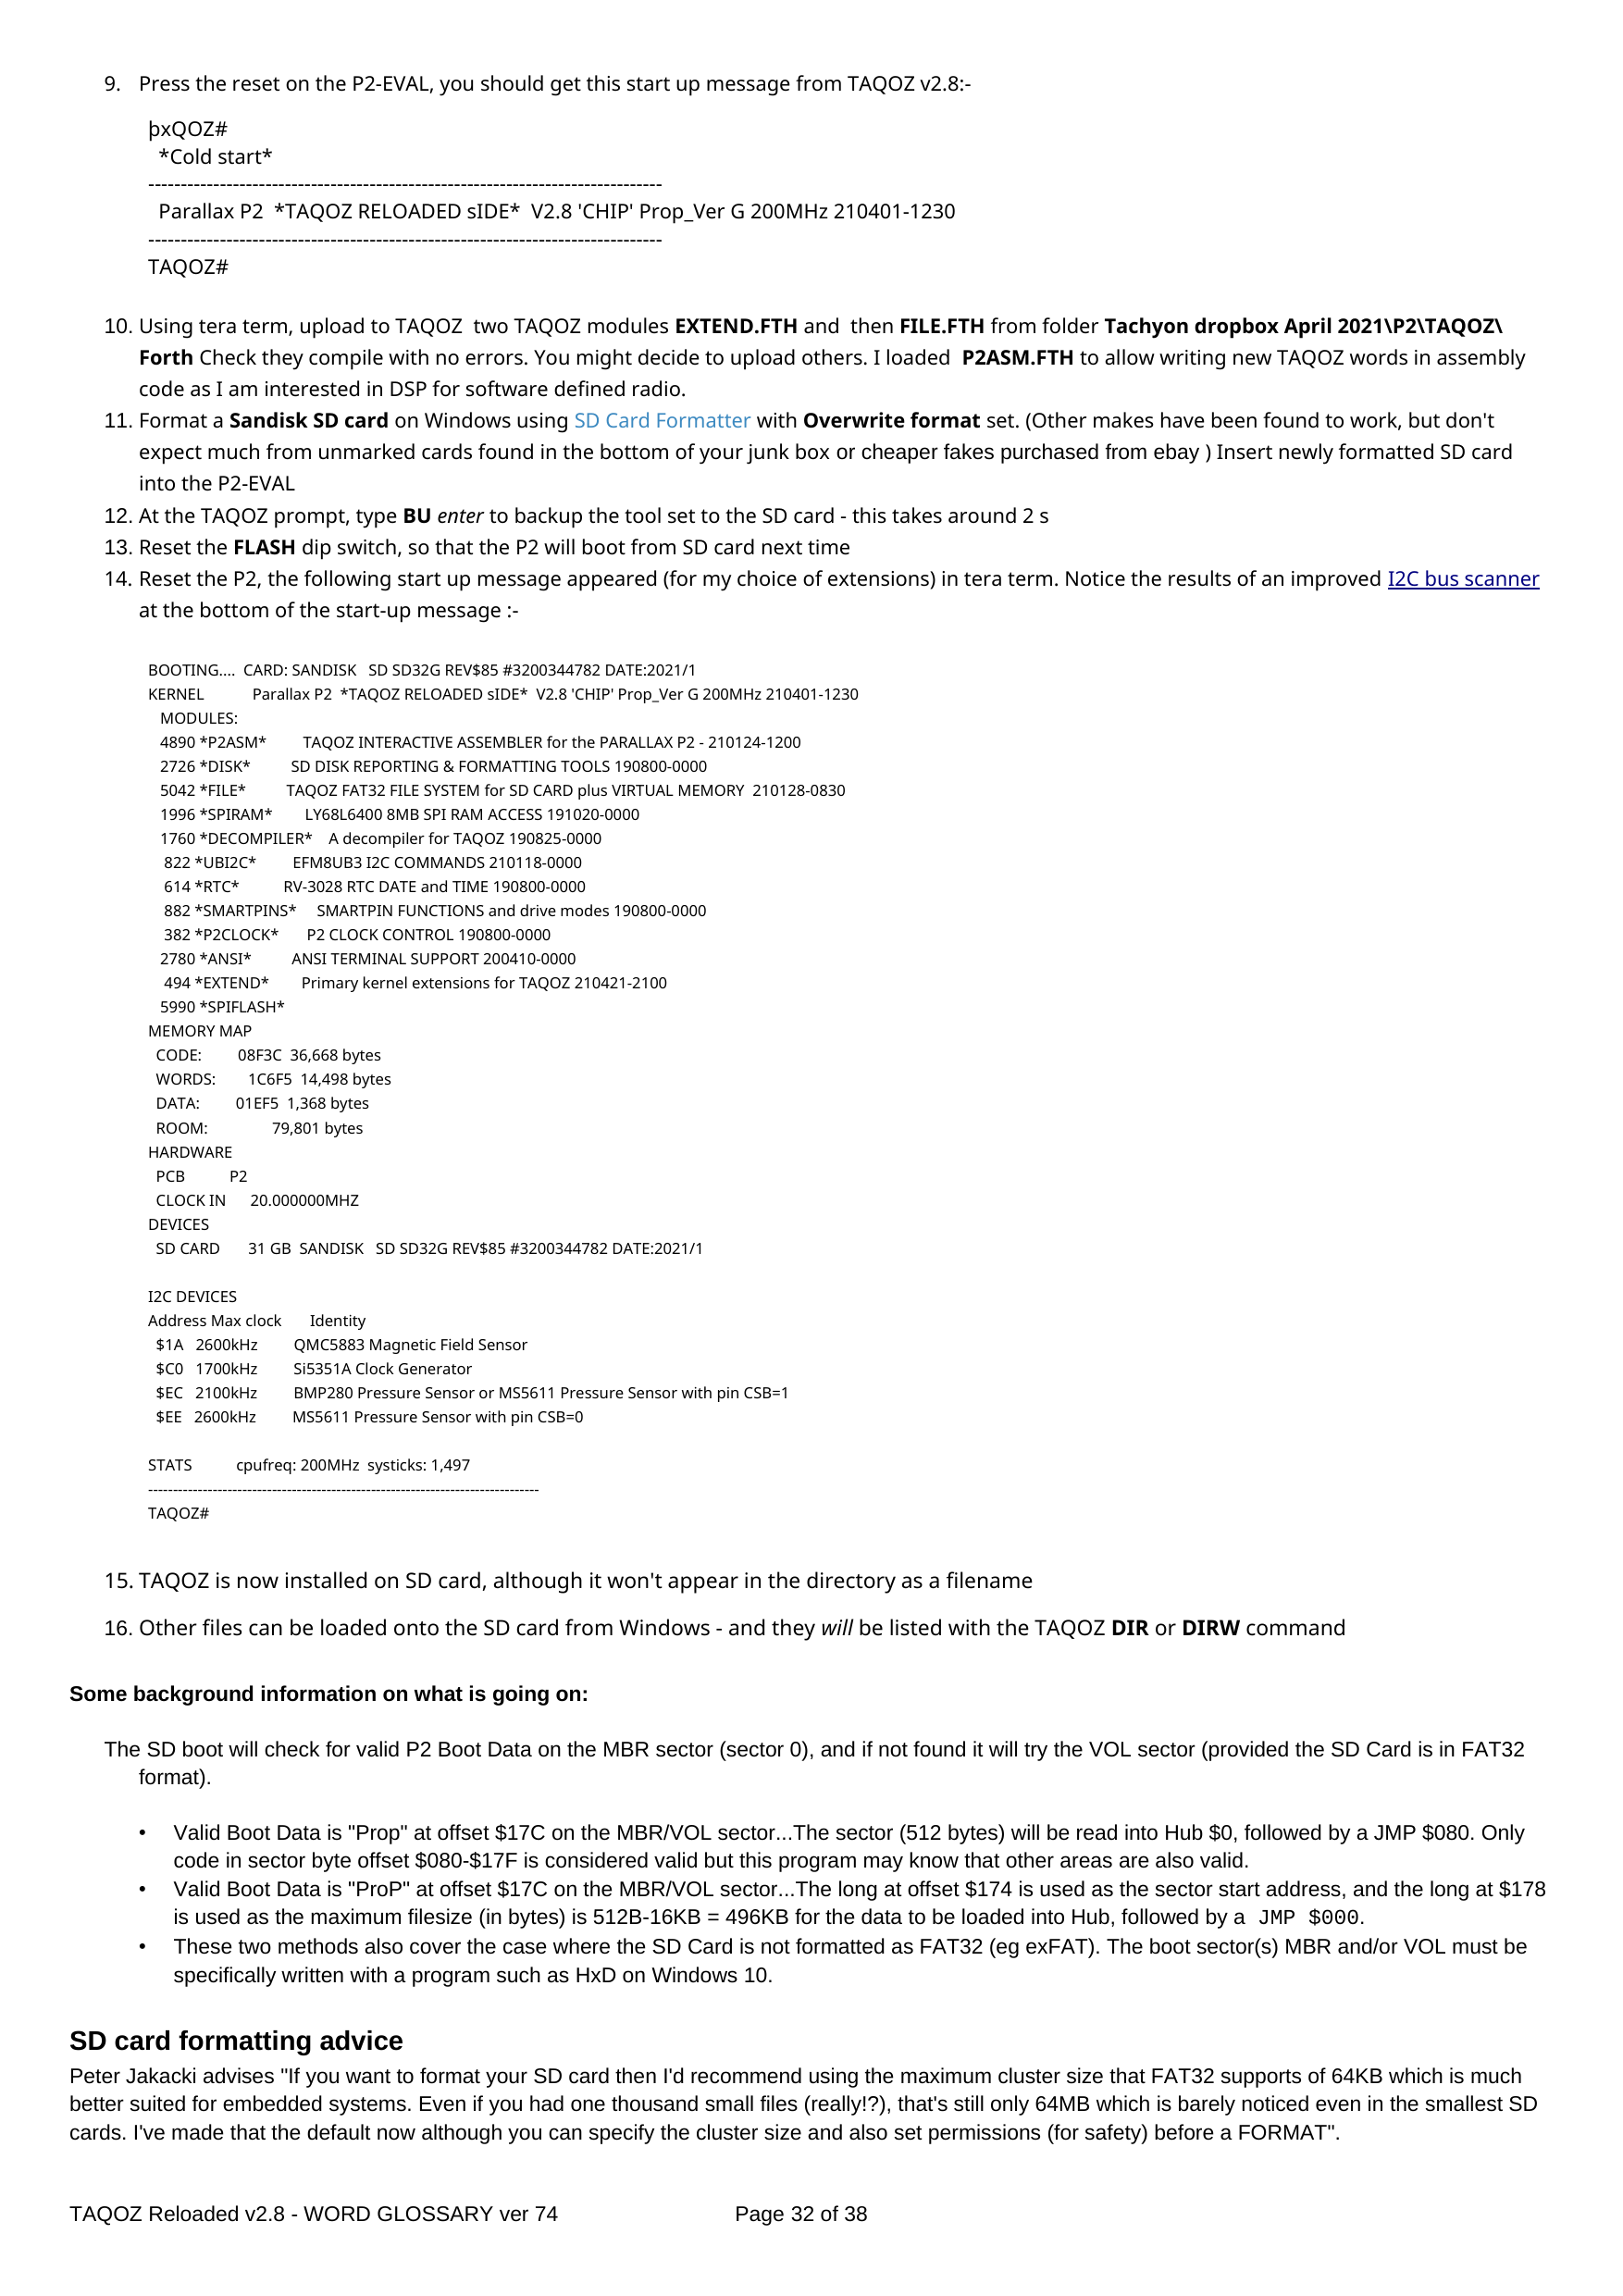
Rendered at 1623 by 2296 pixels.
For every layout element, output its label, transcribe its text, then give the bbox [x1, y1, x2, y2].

list These two methods also cover the case where the SD Card is not formatted as FAT32 (eg exFAT). The boot sector(s) MBR and/or VOL must be specifically written with a program such as HxD on Windows 10. [139, 1934, 1554, 1987]
list Format a Sandisk SD card on Windows using SD Card Formatter with Overwrite format set. (Other makes have been found to work, but don't expect much from unmarked cards found in the bottom of your junk box or cheaper fakes purchased from ebay ) Insert newly formatted SD card into the P2-EVAL [104, 406, 1554, 497]
text Address Max clock Identity [148, 1310, 1554, 1331]
text 5042 *FILE* TAQOZ FAT32 FILE SYSTEM for SD CARD plus VIRTUAL MEMORY 210128-0830 [148, 780, 1554, 800]
list TAQOZ is now installed on SD card, although it won't appear in the directory as a filename [104, 1566, 1554, 1595]
text SD CARD 31 GB SANDISK SD SD32G REV$85 #3200344782 DATE:2021/1 [148, 1237, 1554, 1259]
text I2C DEVICES [148, 1285, 1554, 1307]
text PCB P2 [148, 1165, 1554, 1186]
text STATS cpufreq: 200MHz systicks: 1,497 [148, 1455, 1554, 1475]
text 382 *P2CLOCK* P2 CLOCK CONTROL 190800-0000 [148, 925, 1554, 946]
text 2780 *ANSI* ANSI TERMINAL SUPPORT 200410-0000 [148, 949, 1554, 970]
text Some background information on what is going on: [69, 1682, 1554, 1706]
text WORDS: 1C6F5 14,498 bytes [148, 1069, 1554, 1090]
list Reset the P2, the following start up message appeared (for my choice of extensions) in tera term. Notice the results of an improved I2C bus scanner at the bottom of the start-up message :- [104, 565, 1554, 624]
text $C0 1700kHz Si5351A Clock Generator [148, 1359, 1554, 1379]
text TAQOZ# [148, 1503, 1554, 1524]
text HARDWARE [148, 1141, 1554, 1162]
text DEVICES [148, 1213, 1554, 1235]
text $EC 2100kHz BMP280 Pressure Sensor or MS5611 Pressure Sensor with pin CSB=1 [148, 1383, 1554, 1403]
text *Cold start* [148, 142, 1554, 169]
text Parallax P2 *TAQOZ RELOADED sIDE* V2.8 'CHIP' Prop_Ver G 200MHz 210401-1230 [148, 197, 1554, 225]
text TAQOZ# [148, 253, 1554, 279]
text $EE 2600kHz MS5611 Pressure Sensor with pin CSB=0 [148, 1407, 1554, 1427]
text BOOTING.... CARD: SANDISK SD SD32G REV$85 #3200344782 DATE:2021/1 [148, 659, 1554, 680]
text ------------------------------------------------------------------------------- [148, 225, 1554, 253]
text KERNEL Parallax P2 *TAQOZ RELOADED sIDE* V2.8 'CHIP' Prop_Ver G 200MHz 210401-1230 [148, 683, 1554, 704]
text þxQOZ# [148, 115, 1554, 142]
list Valid Boot Data is "ProP" at offset $17C on the MBR/VOL sector...The long at offset $174 is used as the sector start address, and the long at $178 is used as the maximum filesize (in bytes) is 512B-16KB = 496KB for the data to be loaded into Hub, followed by a JMP $000. [139, 1877, 1554, 1930]
text 494 *EXTEND* Primary kernel extensions for TAQOZ 210421-2100 [148, 973, 1554, 994]
text DATA: 01EF5 1,368 bytes [148, 1093, 1554, 1114]
list Using tera term, upload to TAQOZ two TAQOZ modules EXTEND.FTH and then FILE.FTH from folder Tachyon dropbox April 2021\P2\TAQOZ\Forth Check they compile with no errors. You might decide to upload others. I loaded P2ASM.FTH to allow writing new TAQOZ words in assembly code as I am interested in DSP for software defined radio. [104, 312, 1554, 403]
list Other files can be loaded onto the SD card from Windows - and they will be listed with the TAQOZ DIR or DIRW command [104, 1613, 1554, 1643]
text CODE: 08F3C 36,668 bytes [148, 1045, 1554, 1066]
text 1760 *DECOMPILER* A decompiler for TAQOZ 190825-0000 [148, 828, 1554, 849]
text ------------------------------------------------------------------------------- [148, 169, 1554, 197]
text MEMORY MAP [148, 1021, 1554, 1042]
subtitle SD card formatting advice [69, 2025, 1554, 2056]
text ROOM: 79,801 bytes [148, 1117, 1554, 1138]
text 882 *SMARTPINS* SMARTPIN FUNCTIONS and drive modes 190800-0000 [148, 900, 1554, 922]
text The SD boot will check for valid P2 Boot Data on the MBR sector (sector 0), and if not found it will try the VOL sector (provided the SD Card is in FAT32 format). [104, 1737, 1554, 1789]
text 5990 *SPIFLASH* [148, 997, 1554, 1018]
text MODULES: [148, 707, 1554, 728]
text $1A 2600kHz QMC5883 Magnetic Field Sensor [148, 1334, 1554, 1355]
text Peter Jakacki advises "If you want to format your SD card then I'd recommend using the maximum cluster size that FAT32 supports of 64KB which is much better suited for embedded systems. Even if you had one thousand small files (really!?), that's still only 64MB which is barely noticed even in the smallest SD cards. I've made that the default now although you can specify the cluster size and also set permissions (for safety) before a FORMAT". [69, 2064, 1554, 2144]
text 4890 *P2ASM* TAQOZ INTERACTIVE ASSEMBLER for the PARALLAX P2 - 210124-1200 [148, 732, 1554, 752]
list Reset the FLASH dip switch, so that the P2 will boot from SD card next time [104, 533, 1554, 561]
text 1996 *SPIRAM* LY68L6400 8MB SPI RAM ACCESS 191020-0000 [148, 804, 1554, 825]
list Press the reset on the P2-EVAL, you should get this start up message from TAQOZ v2.8:- [104, 69, 1554, 97]
text 822 *UBI2C* EFM8UB3 I2C COMMANDS 210118-0000 [148, 852, 1554, 873]
list At the TAQOZ prompt, type BU enter to backup the tool set to the SD card - this takes around 2 s [104, 502, 1554, 528]
text CLOCK IN 20.000000MHZ [148, 1189, 1554, 1210]
text ------------------------------------------------------------------------------- [148, 1479, 1554, 1500]
text 614 *RTC* RV-3028 RTC DATE and TIME 190800-0000 [148, 876, 1554, 897]
list Valid Boot Data is "Prop" at offset $17C on the MBR/VOL sector...The sector (512 bytes) will be read into Hub $0, followed by a JMP $080. Only code in sector byte offset $080-$17F is considered valid but this program may know that other areas are also valid. [139, 1820, 1554, 1873]
text 2726 *DISK* SD DISK REPORTING & FORMATTING TOOLS 190800-0000 [148, 756, 1554, 776]
